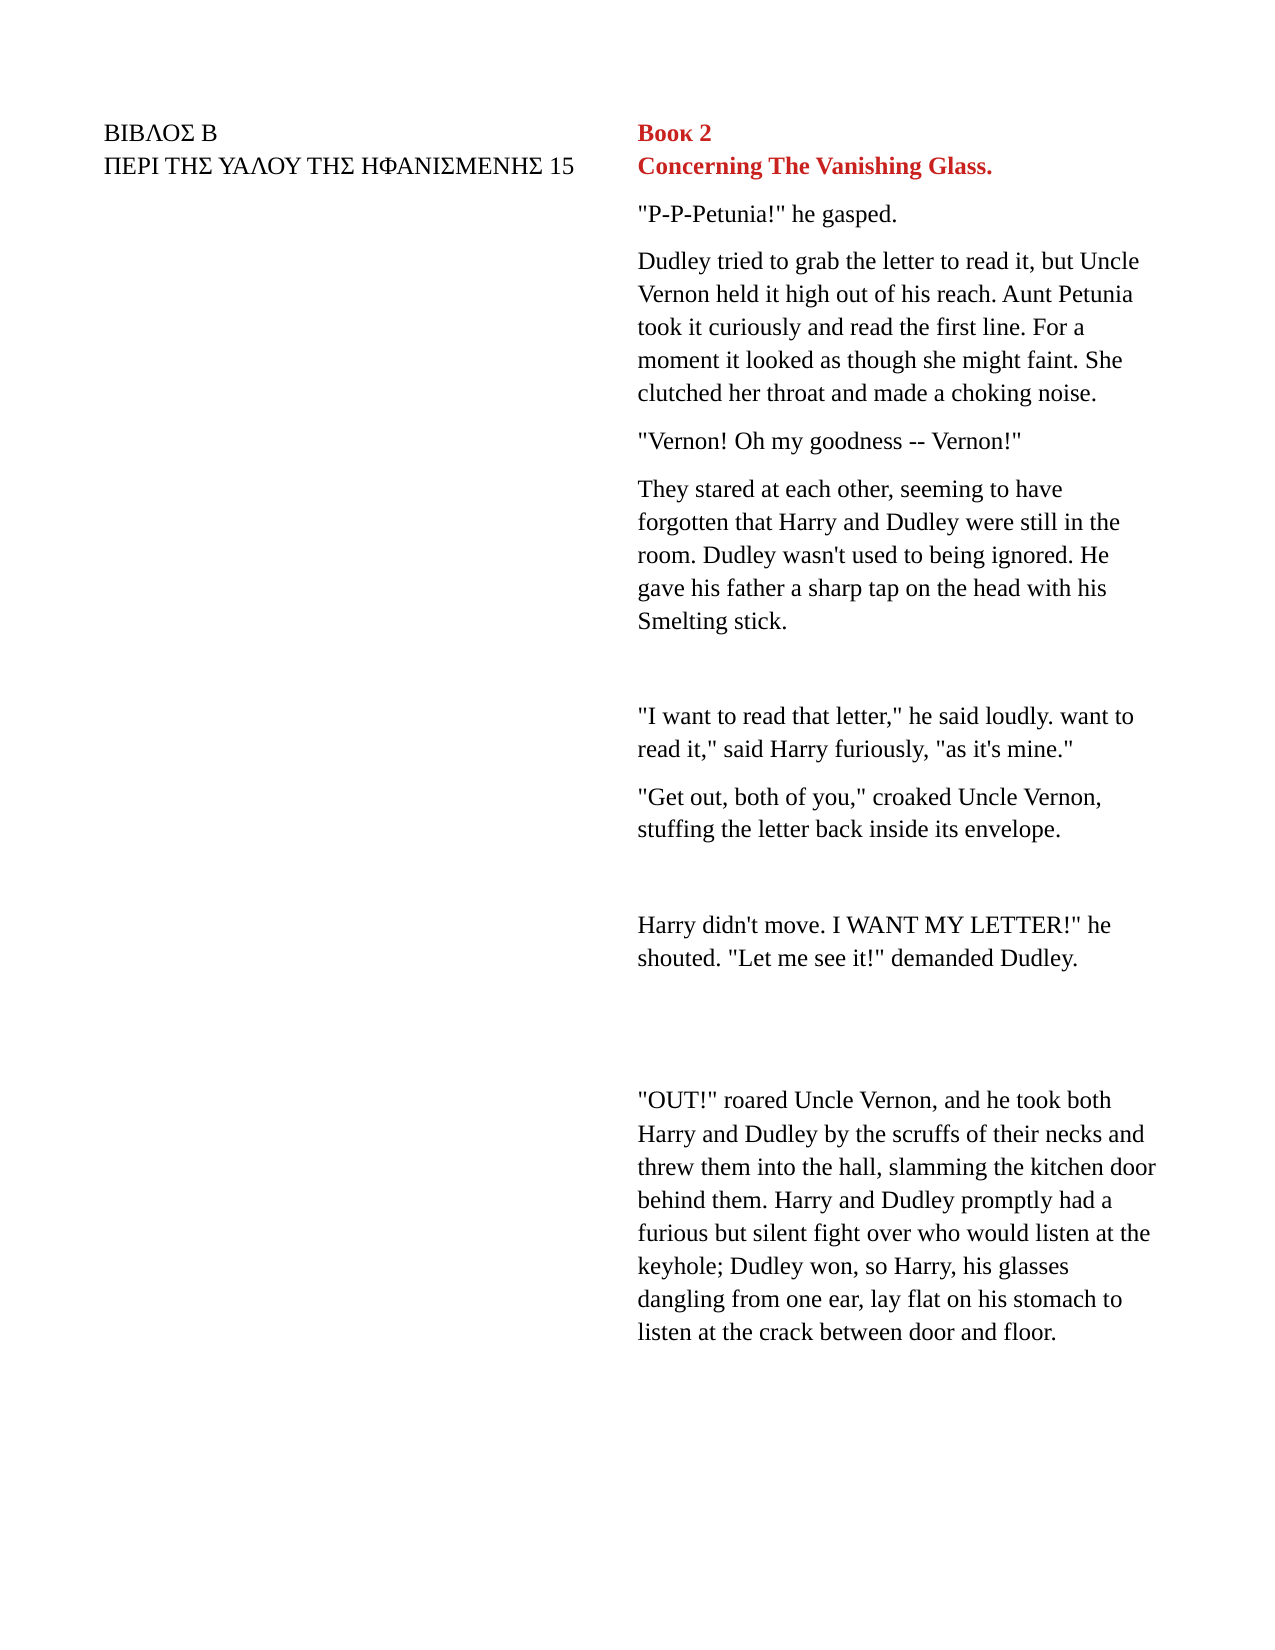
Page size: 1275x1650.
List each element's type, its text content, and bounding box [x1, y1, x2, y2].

table_cell [638, 1038, 1157, 1086]
table_cell [104, 1086, 637, 1364]
table_header ΒΙΒΛΟΣ Β ΠΕΡΙ ΤΗΣ ΥΑΛΟΥ ΤΗΣ ΗΦΑΝΙΣΜΕΝΗΣ 15 [104, 118, 637, 199]
table_cell [104, 990, 637, 1038]
table_cell [104, 862, 637, 910]
table_cell Harry didn't move. I WANT MY LETTER!" he shouted. "Let me see it!" demanded Dudley. [638, 910, 1157, 990]
table_cell [104, 1460, 637, 1507]
table_cell [638, 1412, 1157, 1459]
table_cell "P-P-Petunia!" he gasped. Dudley tried to grab the letter to read it, but Uncle Vernon held it high out of his reach. Aunt Petunia took it curiously and read the first line. For a moment it looked as though she might faint. She clutched her throat and made a choking noise. [638, 199, 1157, 426]
table_cell "I want to read that letter," he said loudly. want to read it," said Harry furiously, "as it's mine." "Get out, both of you," croaked Uncle Vernon, stuffing the letter back inside its envelope. [638, 701, 1157, 862]
table_cell "OUT!" roared Uncle Vernon, and he took both Harry and Dudley by the scruffs of their necks and threw them into the hall, slamming the kitchen door behind them. Harry and Dudley promptly had a furious but silent fight over who would listen at the keyhole; Dudley won, so Harry, his glasses dangling from one ear, lay flat on his stomach to listen at the crack between door and floor. [638, 1086, 1157, 1364]
table_cell [638, 862, 1157, 910]
table_cell [104, 199, 637, 426]
table_cell [104, 426, 637, 653]
table_cell [638, 990, 1157, 1038]
table_cell [104, 1412, 637, 1459]
table_header Βοοκ 2 Concerning The Vanishing Glass. [638, 118, 1157, 199]
table_cell [638, 1364, 1157, 1412]
table_cell [104, 653, 637, 701]
table_cell [104, 1038, 637, 1086]
table_cell [638, 653, 1157, 701]
table_cell [104, 1364, 637, 1412]
table_cell [638, 1460, 1157, 1507]
table_cell [104, 701, 637, 862]
table_cell "Vernon! Oh my goodness -- Vernon!" They stared at each other, seeming to have forgotten that Harry and Dudley were still in the room. Dudley wasn't used to being ignored. He gave his father a sharp tap on the head with his Smelting stick. [638, 426, 1157, 653]
table_cell [104, 910, 637, 990]
